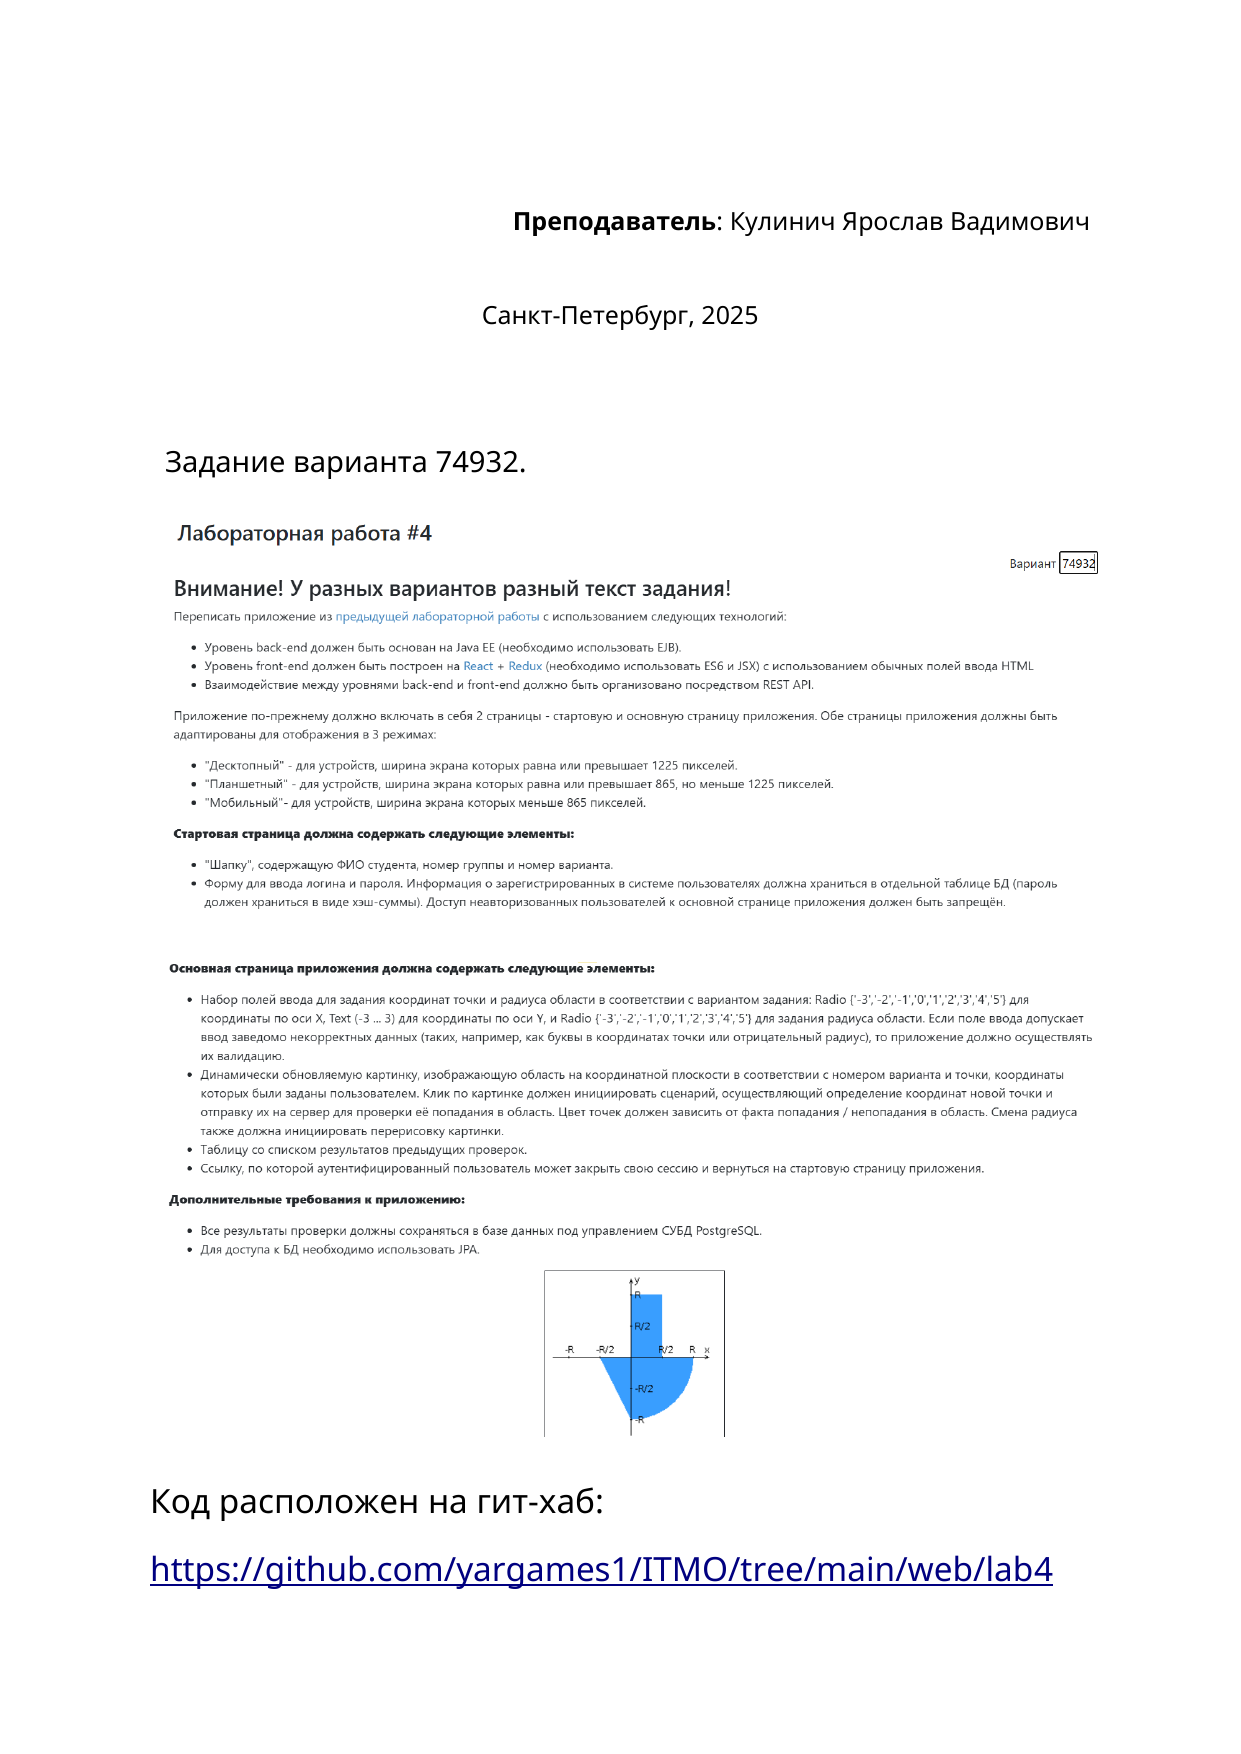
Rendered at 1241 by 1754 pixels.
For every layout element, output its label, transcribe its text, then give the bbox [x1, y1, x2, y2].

text Санкт-Петербург, 2025 [150, 297, 1090, 332]
text Задание варианта 74932. [150, 441, 1090, 481]
picture [164, 962, 1105, 1437]
text Преподаватель: Кулинич Ярослав Вадимович [150, 203, 1090, 237]
text Код расположен на гит-хаб: https://github.com/yargames1/ITMO/tree/main/web/lab4 [150, 1477, 1090, 1591]
picture [164, 521, 1105, 922]
